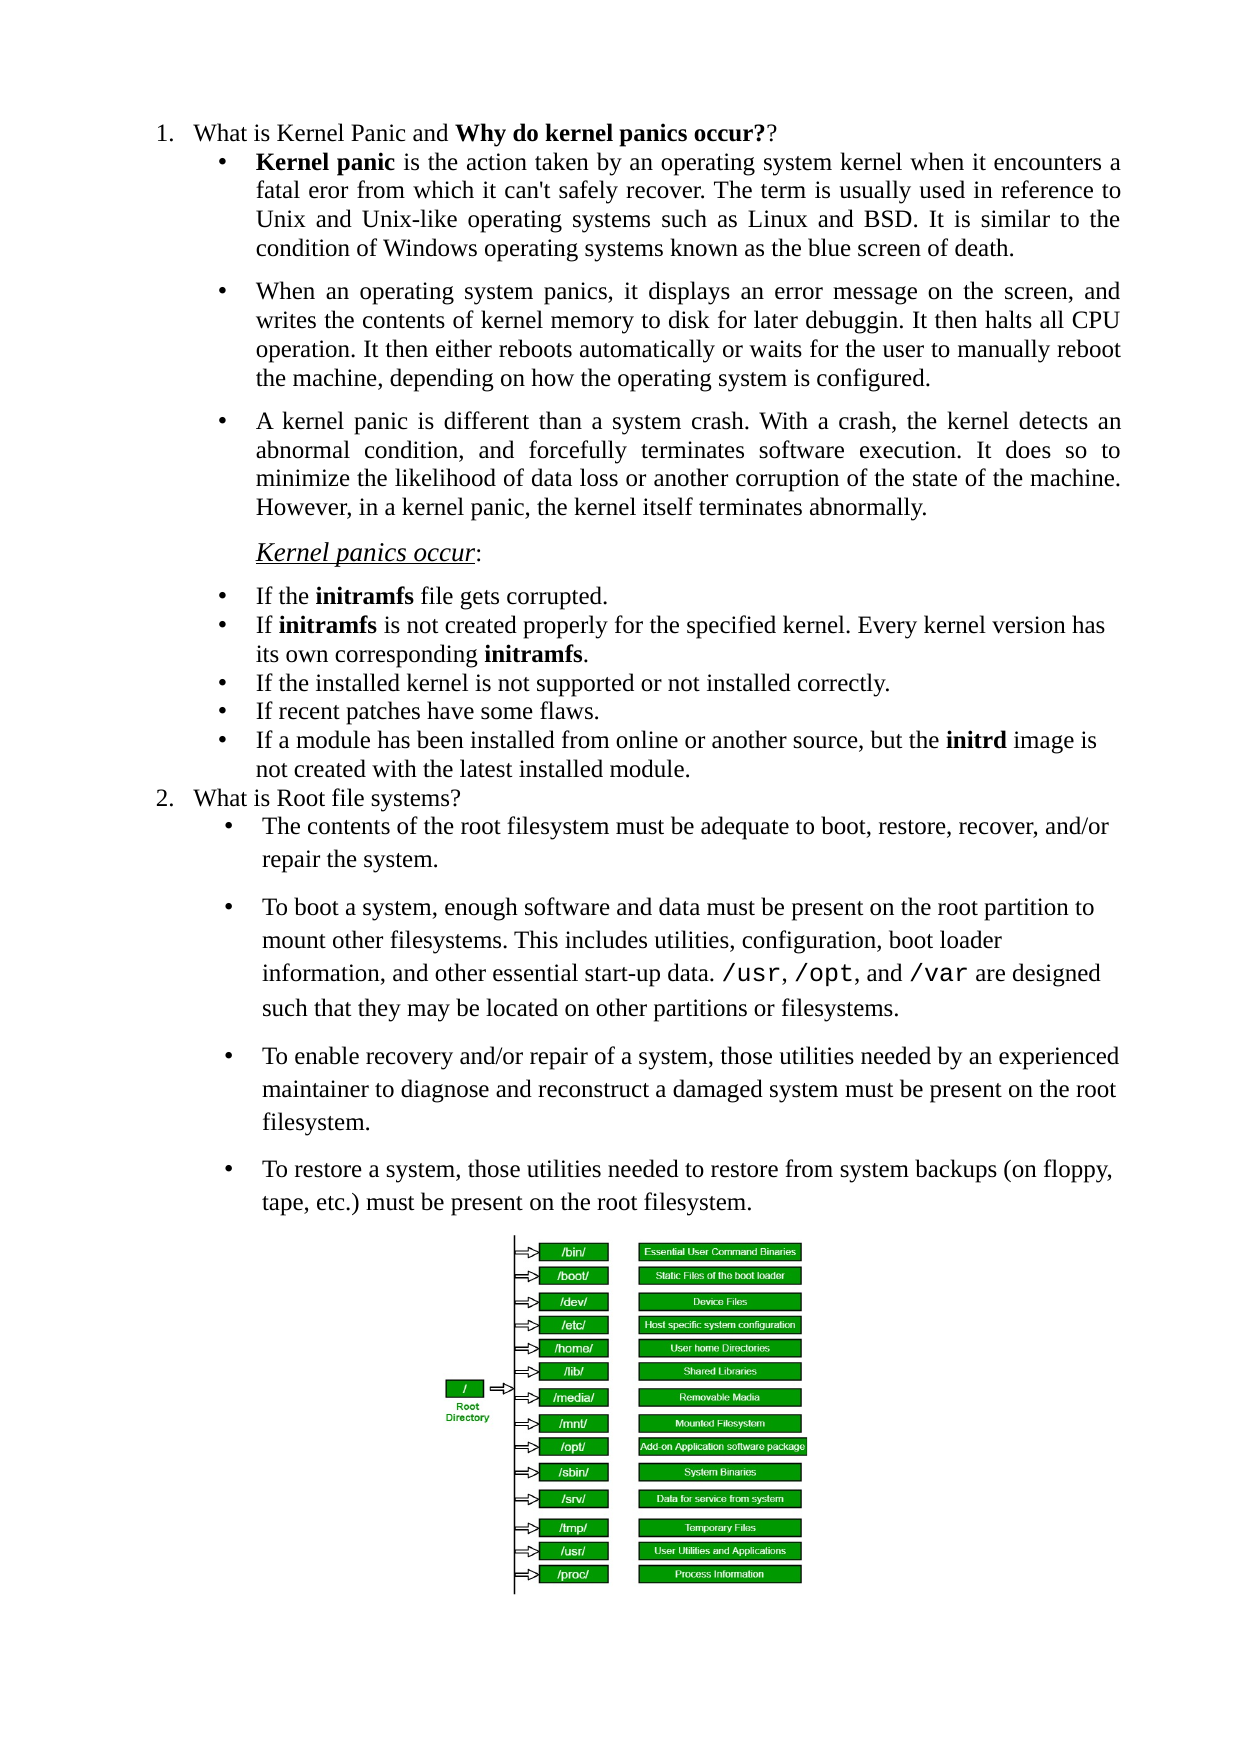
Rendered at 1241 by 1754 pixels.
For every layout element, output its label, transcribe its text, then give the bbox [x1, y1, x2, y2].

list A kernel panic is different than a system crash. With a crash, the kernel detects an abnormal condition, and forcefully terminates software execution. It does so to minimize the likelihood of data loss or another corruption of the state of the machine. However, in a kernel panic, the kernel itself terminates abnormally. [218, 406, 1122, 521]
picture [433, 1235, 808, 1595]
list What is Kernel Panic and Why do kernel panics occur?? [156, 118, 1122, 147]
list If the installed kernel is not supported or not installed correctly. [218, 668, 1122, 696]
list Kernel panic is the action taken by an operating system kernel when it encounters a fatal eror from which it can't safely recover. The term is usually used in reference to Unix and Unix-like operating systems such as Linux and BSD. It is similar to the condition of Windows operating systems known as the blue screen of death. [218, 147, 1122, 262]
list To restore a system, those utilities needed to restore from system backups (on floppy, tape, etc.) must be present on the root filesystem. [224, 1154, 1122, 1216]
list If a module has been installed from online or another source, but the initrd image is not created with the latest installed module. [218, 725, 1122, 783]
list Kernel panics occur: [218, 536, 1122, 567]
list What is Root file systems? [156, 783, 1122, 811]
list The contents of the root filesystem must be adequate to boot, restore, recover, and/or repair the system. [224, 811, 1122, 873]
list To enable recovery and/or repair of a system, those utilities needed by an experienced maintainer to diagnose and reconstruct a damaged system must be present on the root filesystem. [224, 1041, 1122, 1136]
list When an operating system panics, it displays an error message on the screen, and writes the contents of kernel memory to disk for later debuggin. It then halts all CPU operation. It then either reboots automatically or waits for the user to manually reboot the machine, depending on how the operating system is configured. [218, 276, 1122, 391]
list If initramfs is not created properly for the specified kernel. Every kernel version has its own corresponding initramfs. [218, 610, 1122, 668]
list If recent patches have some flaws. [218, 696, 1122, 725]
list To boot a system, enough software and data must be present on the root partition to mount other filesystems. This includes utilities, configuration, boot loader information, and other essential start-up data. /usr, /opt, and /var are designed such that they may be located on other partitions or filesystems. [224, 892, 1122, 1022]
list If the initramfs file gets corrupted. [218, 581, 1122, 610]
